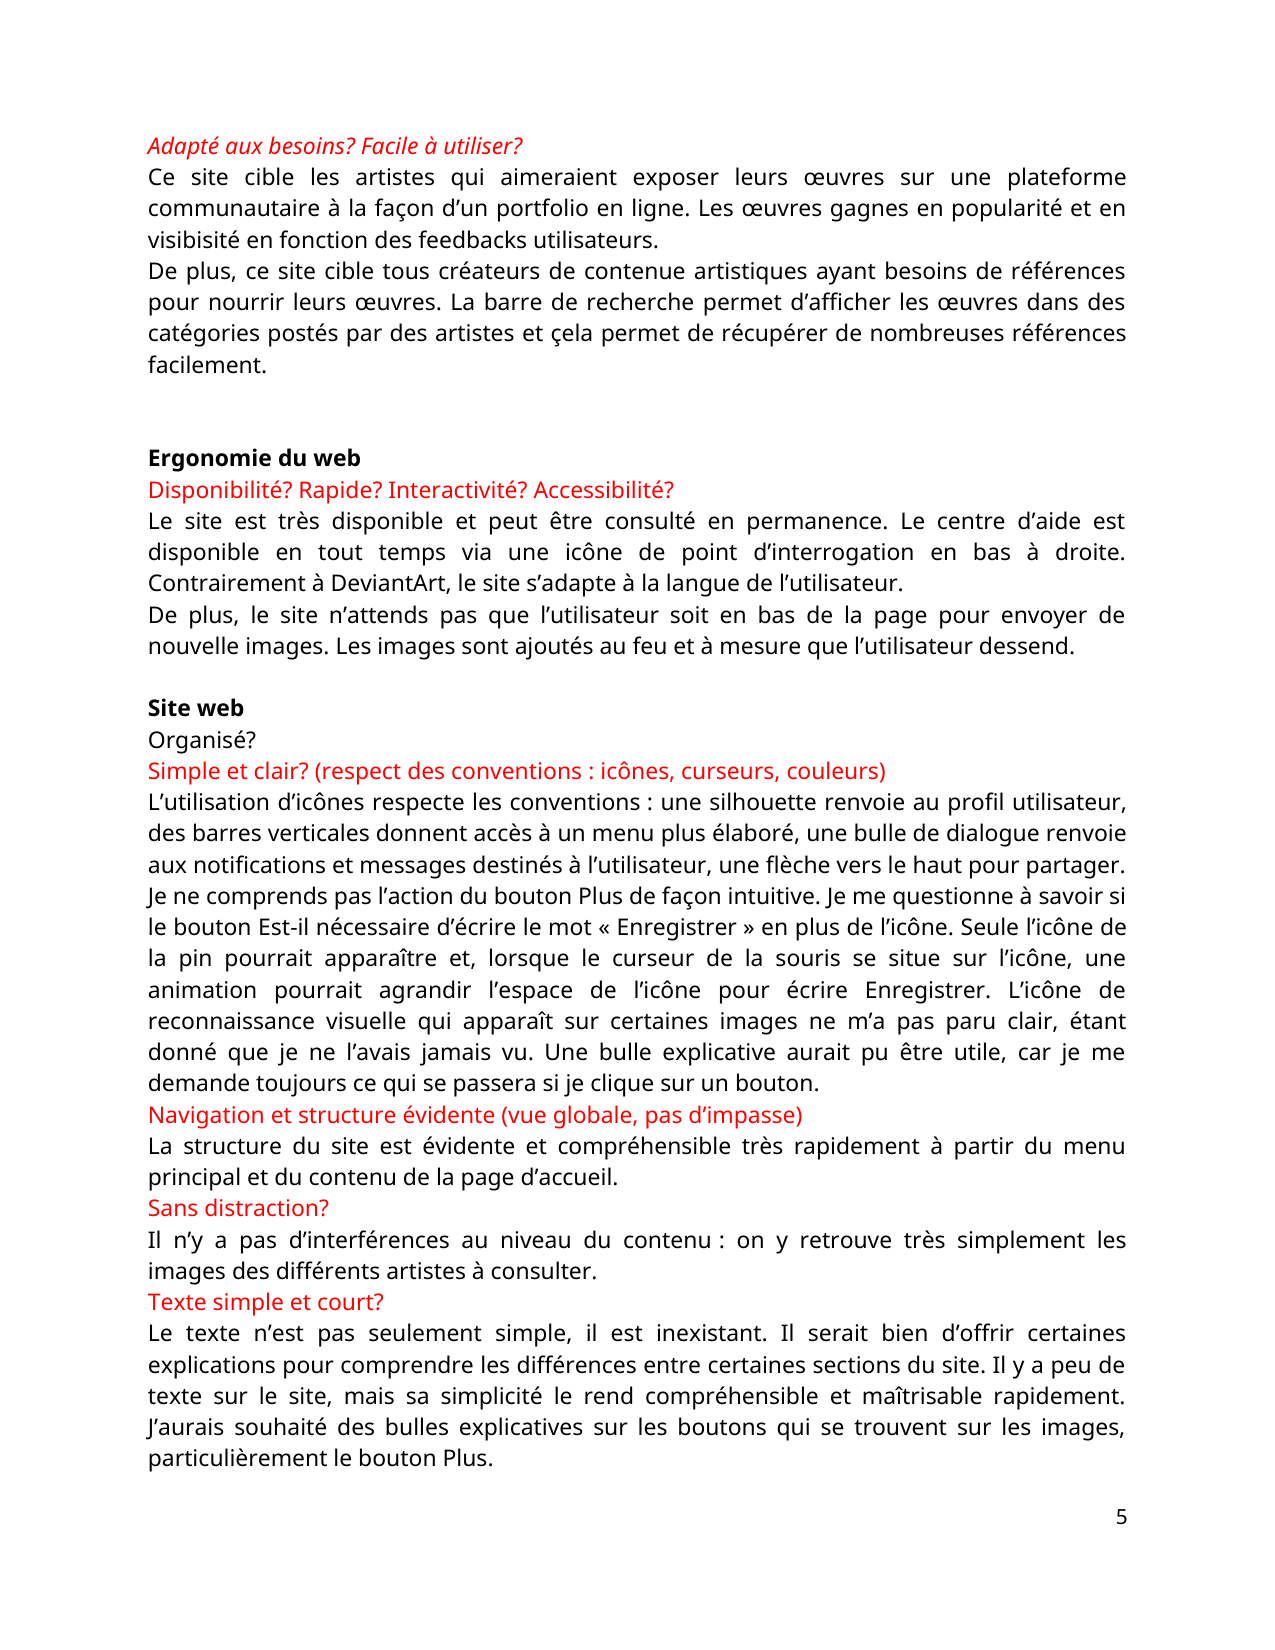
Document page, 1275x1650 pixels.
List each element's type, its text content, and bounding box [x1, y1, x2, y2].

text Navigation et structure évidente (vue globale, pas d’impasse) [148, 1099, 1127, 1130]
text Site web [148, 692, 1127, 724]
text Il n’y a pas d’interférences au niveau du contenu : on y retrouve très simplement les images des différents artistes à consulter. [148, 1224, 1127, 1286]
text Le site est très disponible et peut être consulté en permanence. Le centre d’aide est disponible en tout temps via une icône de point d’interrogation en bas à droite. Contrairement à DeviantArt, le site s’adapte à la langue de l’utilisateur. [148, 505, 1127, 599]
text Le texte n’est pas seulement simple, il est inexistant. Il serait bien d’offrir certaines explications pour comprendre les différences entre certaines sections du site. Il y a peu de texte sur le site, mais sa simplicité le rend compréhensible et maîtrisable rapidement. J’aurais souhaité des bulles explicatives sur les boutons qui se trouvent sur les images, particulièrement le bouton Plus. [148, 1317, 1127, 1474]
text Adapté aux besoins? Facile à utiliser? [148, 130, 1127, 161]
text De plus, le site n’attends pas que l’utilisateur soit en bas de la page pour envoyer de nouvelle images. Les images sont ajoutés au feu et à mesure que l’utilisateur dessend. [148, 599, 1127, 661]
text Disponibilité? Rapide? Interactivité? Accessibilité? [148, 474, 1127, 505]
text De plus, ce site cible tous créateurs de contenue artistiques ayant besoins de références pour nourrir leurs œuvres. La barre de recherche permet d’afficher les œuvres dans des catégories postés par des artistes et çela permet de récupérer de nombreuses références facilement. [148, 255, 1127, 380]
text Sans distraction? [148, 1192, 1127, 1224]
text Ce site cible les artistes qui aimeraient exposer leurs œuvres sur une plateforme communautaire à la façon d’un portfolio en ligne. Les œuvres gagnes en popularité et en visibisité en fonction des feedbacks utilisateurs. [148, 161, 1127, 255]
text L’utilisation d’icônes respecte les conventions : une silhouette renvoie au profil utilisateur, des barres verticales donnent accès à un menu plus élaboré, une bulle de dialogue renvoie aux notifications et messages destinés à l’utilisateur, une flèche vers le haut pour partager. Je ne comprends pas l’action du bouton Plus de façon intuitive. Je me questionne à savoir si le bouton Est-il nécessaire d’écrire le mot « Enregistrer » en plus de l’icône. Seule l’icône de la pin pourrait apparaître et, lorsque le curseur de la souris se situe sur l’icône, une animation pourrait agrandir l’espace de l’icône pour écrire Enregistrer. L’icône de reconnaissance visuelle qui apparaît sur certaines images ne m’a pas paru clair, étant donné que je ne l’avais jamais vu. Une bulle explicative aurait pu être utile, car je me demande toujours ce qui se passera si je clique sur un bouton. [148, 786, 1127, 1099]
text Ergonomie du web [148, 442, 1127, 474]
text Texte simple et court? [148, 1286, 1127, 1317]
text La structure du site est évidente et compréhensible très rapidement à partir du menu principal et du contenu de la page d’accueil. [148, 1130, 1127, 1192]
text Organisé? [148, 724, 1127, 755]
text Simple et clair? (respect des conventions : icônes, curseurs, couleurs) [148, 755, 1127, 786]
